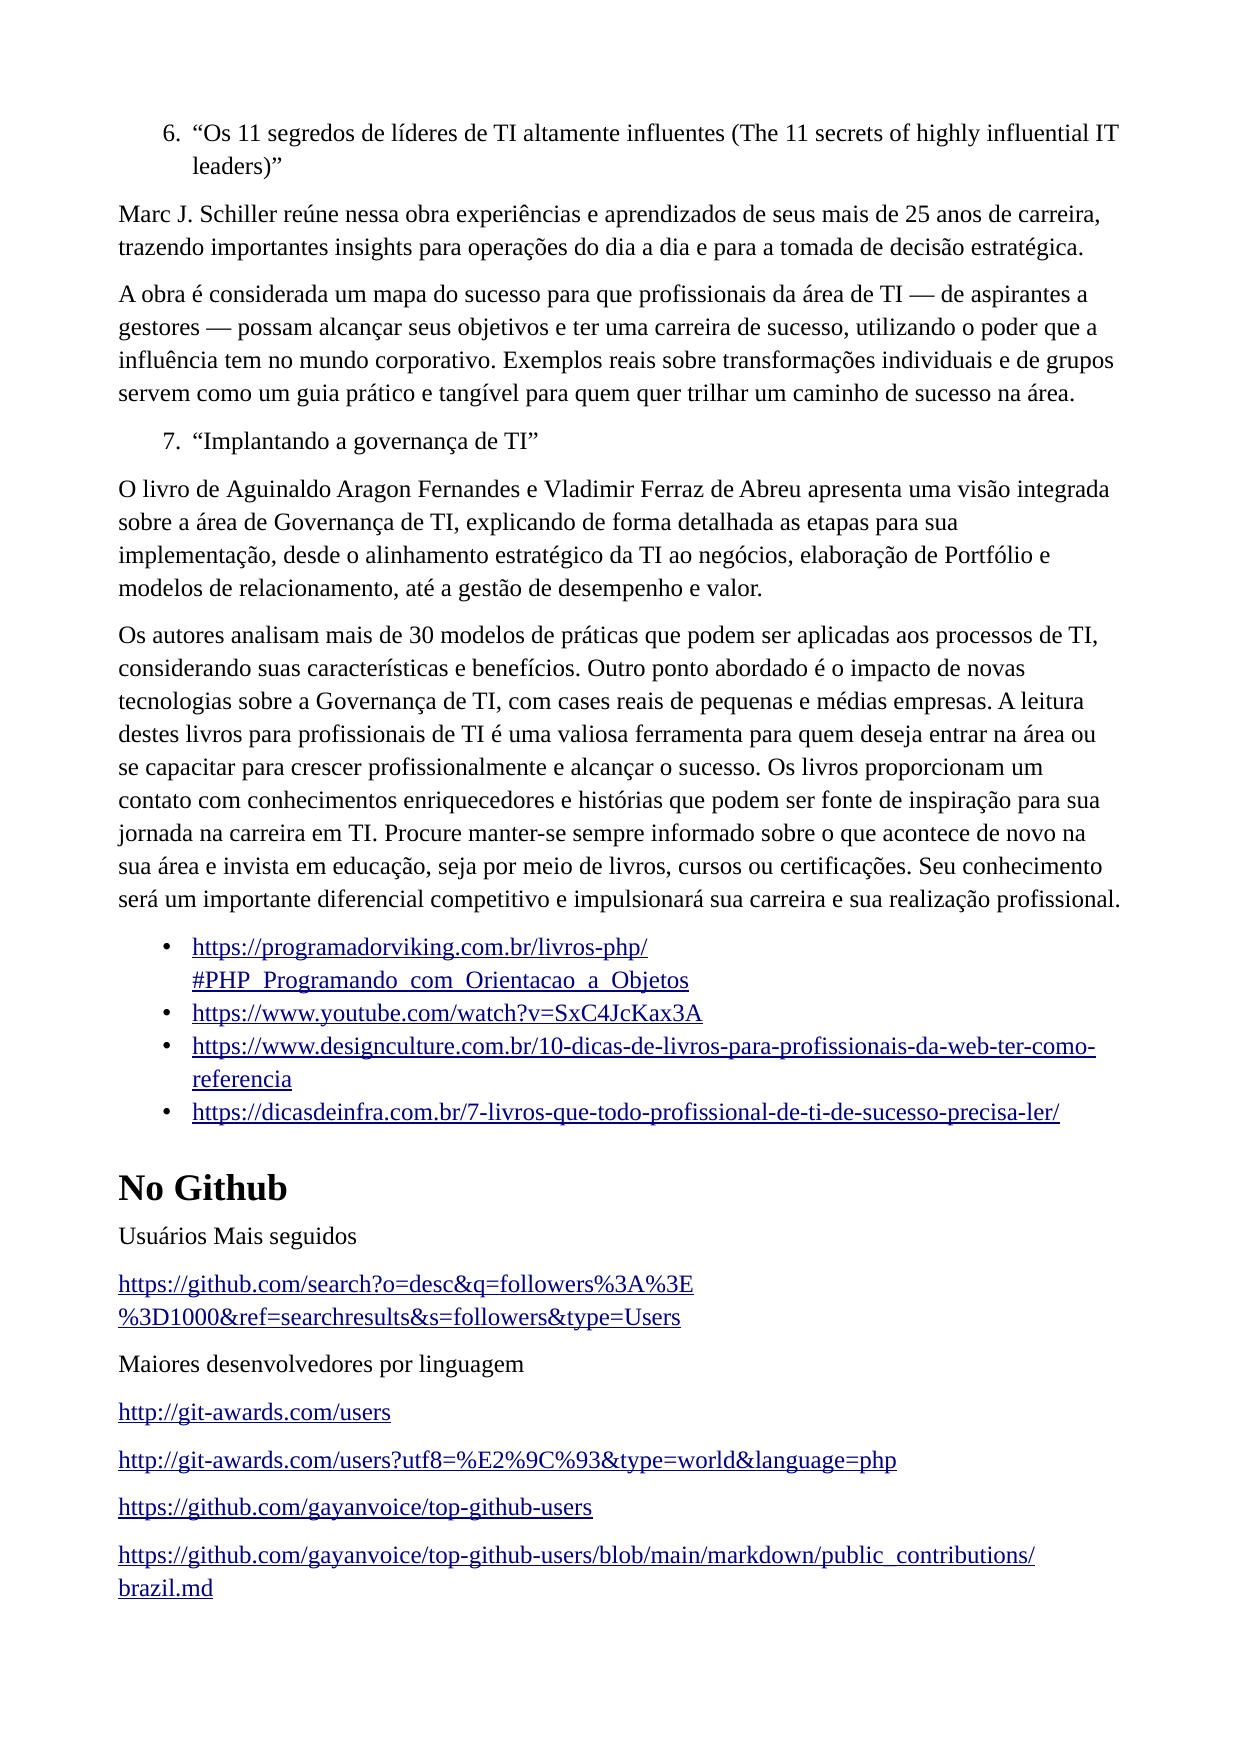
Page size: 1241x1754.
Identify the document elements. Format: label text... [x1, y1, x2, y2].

subtitle No Github [118, 1166, 1122, 1209]
list https://dicasdeinfra.com.br/7-livros-que-todo-profissional-de-ti-de-sucesso-precisa-ler/ [162, 1097, 1122, 1126]
list https://www.youtube.com/watch?v=SxC4JcKax3A [162, 998, 1122, 1027]
text Os autores analisam mais de 30 modelos de práticas que podem ser aplicadas aos processos de TI, considerando suas características e benefícios. Outro ponto abordado é o impacto de novas tecnologias sobre a Governança de TI, com cases reais de pequenas e médias empresas. A leitura destes livros para profissionais de TI é uma valiosa ferramenta para quem deseja entrar na área ou se capacitar para crescer profissionalmente e alcançar o sucesso. Os livros proporcionam um contato com conhecimentos enriquecedores e histórias que podem ser fonte de inspiração para sua jornada na carreira em TI. Procure manter-se sempre informado sobre o que acontece de novo na sua área e invista em educação, seja por meio de livros, cursos ou certificações. Seu conhecimento será um importante diferencial competitivo e impulsionará sua carreira e sua realização profissional. [118, 620, 1122, 913]
text Marc J. Schiller reúne nessa obra experiências e aprendizados de seus mais de 25 anos de carreira, trazendo importantes insights para operações do dia a dia e para a tomada de decisão estratégica. [118, 199, 1122, 261]
text A obra é considerada um mapa do sucesso para que profissionais da área de TI — de aspirantes a gestores — possam alcançar seus objetivos e ter uma carreira de sucesso, utilizando o poder que a influência tem no mundo corporativo. Exemplos reais sobre transformações individuais e de grupos servem como um guia prático e tangível para quem quer trilhar um caminho de sucesso na área. [118, 279, 1122, 407]
list “Implantando a governança de TI” [162, 426, 1122, 455]
text O livro de Aguinaldo Aragon Fernandes e Vladimir Ferraz de Abreu apresenta uma visão integrada sobre a área de Governança de TI, explicando de forma detalhada as etapas para sua implementação, desde o alinhamento estratégico da TI ao negócios, elaboração de Portfólio e modelos de relacionamento, até a gestão de desempenho e valor. [118, 474, 1122, 601]
text http://git-awards.com/users [118, 1397, 1122, 1426]
list https://www.designculture.com.br/10-dicas-de-livros-para-profissionais-da-web-ter-como-referencia [162, 1031, 1122, 1093]
text Usuários Mais seguidos [118, 1221, 1122, 1250]
text http://git-awards.com/users?utf8=%E2%9C%93&type=world&language=php [118, 1445, 1122, 1473]
text https://github.com/gayanvoice/top-github-users [118, 1492, 1122, 1521]
list “Os 11 segredos de líderes de TI altamente influentes (The 11 secrets of highly influential IT leaders)” [162, 118, 1122, 180]
text https://github.com/search?o=desc&q=followers%3A%3E%3D1000&ref=searchresults&s=followers&type=Users [118, 1269, 1122, 1331]
text Maiores desenvolvedores por linguagem [118, 1349, 1122, 1378]
text https://github.com/gayanvoice/top-github-users/blob/main/markdown/public_contributions/brazil.md [118, 1540, 1122, 1602]
list https://programadorviking.com.br/livros-php/#PHP_Programando_com_Orientacao_a_Objetos [162, 932, 1122, 994]
